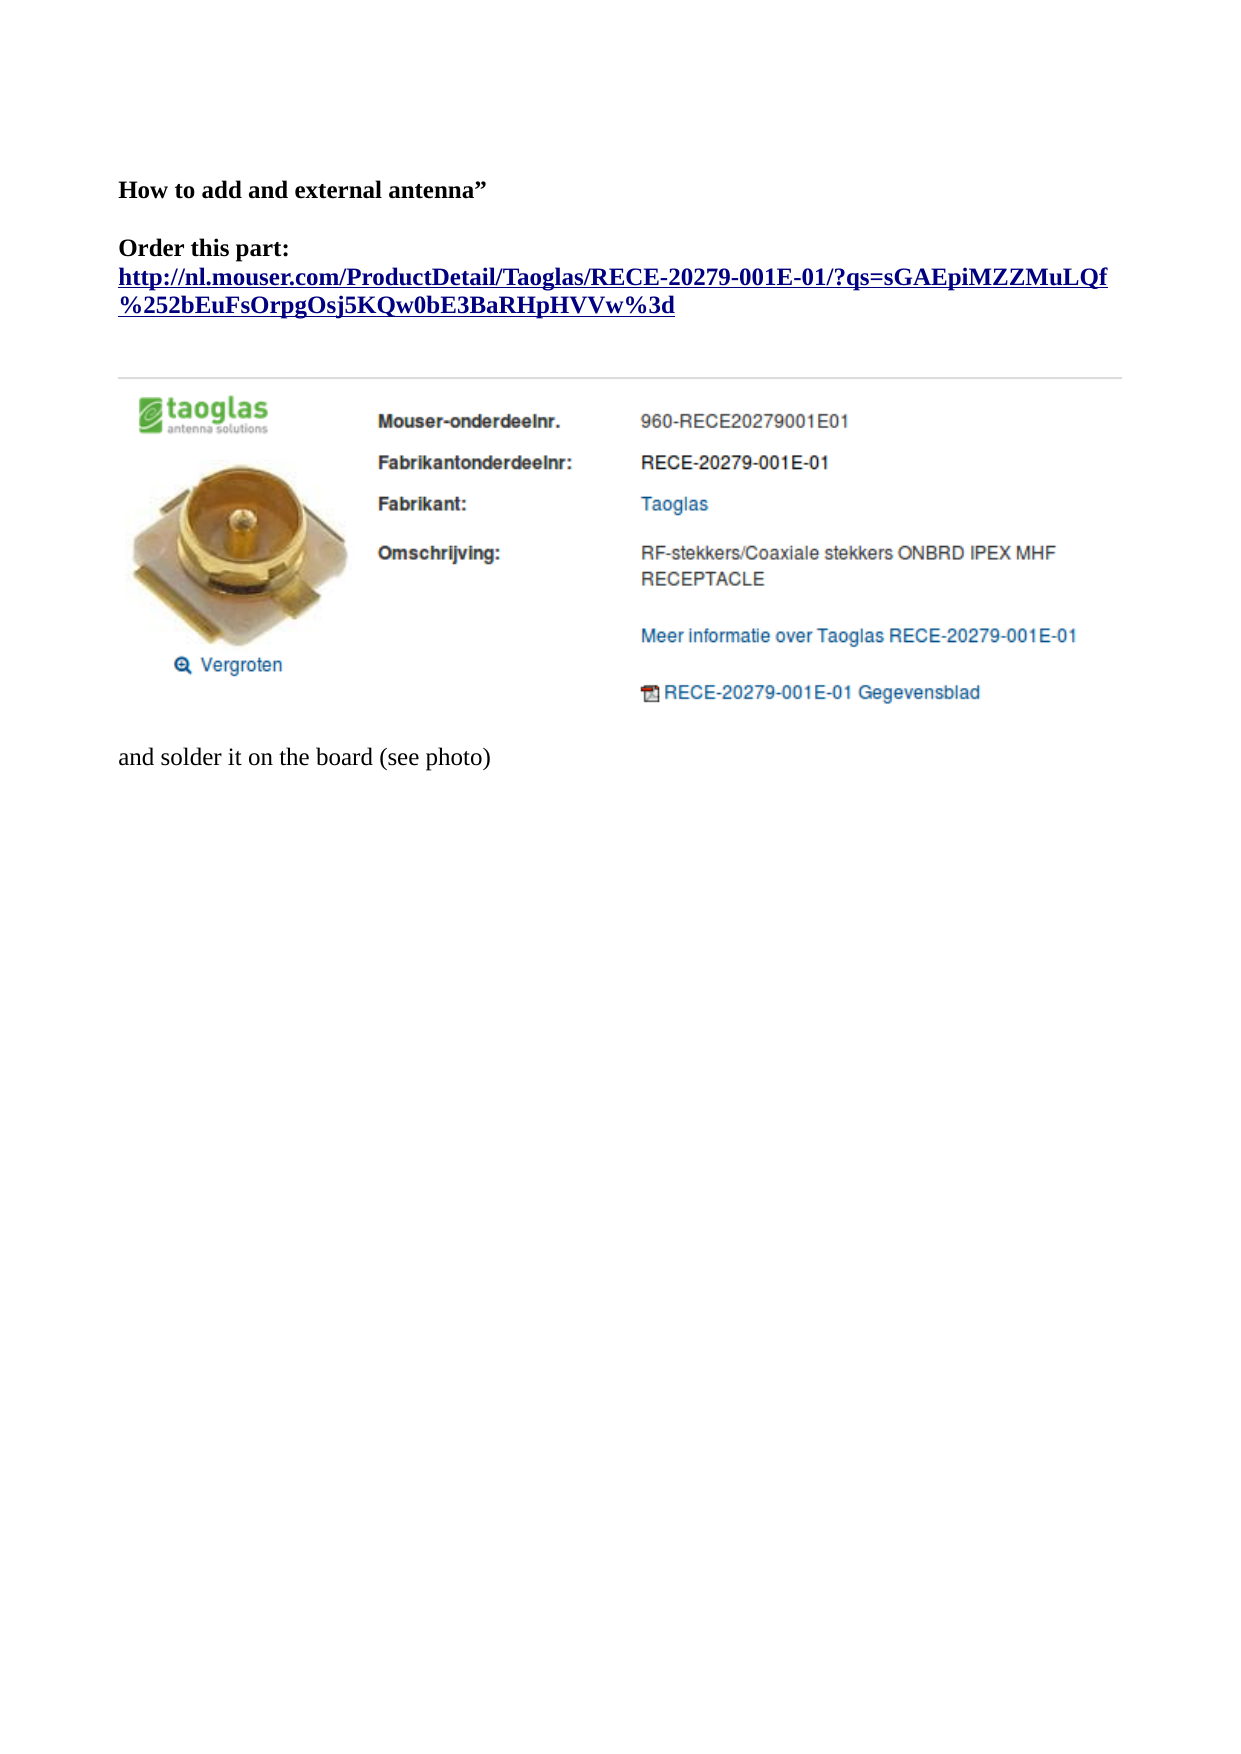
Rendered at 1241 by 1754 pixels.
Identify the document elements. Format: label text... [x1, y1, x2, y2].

picture [118, 376, 1123, 713]
text Order this part: http://nl.mouser.com/ProductDetail/Taoglas/RECE-20279-001E-01/?qs=sGAEpiMZZMuLQf%252bEuFsOrpgOsj5KQw0bE3BaRHpHVVw%3d [118, 233, 1122, 319]
text How to add and external antenna” [118, 176, 1122, 204]
text and solder it on the board (see photo) [118, 742, 1122, 771]
